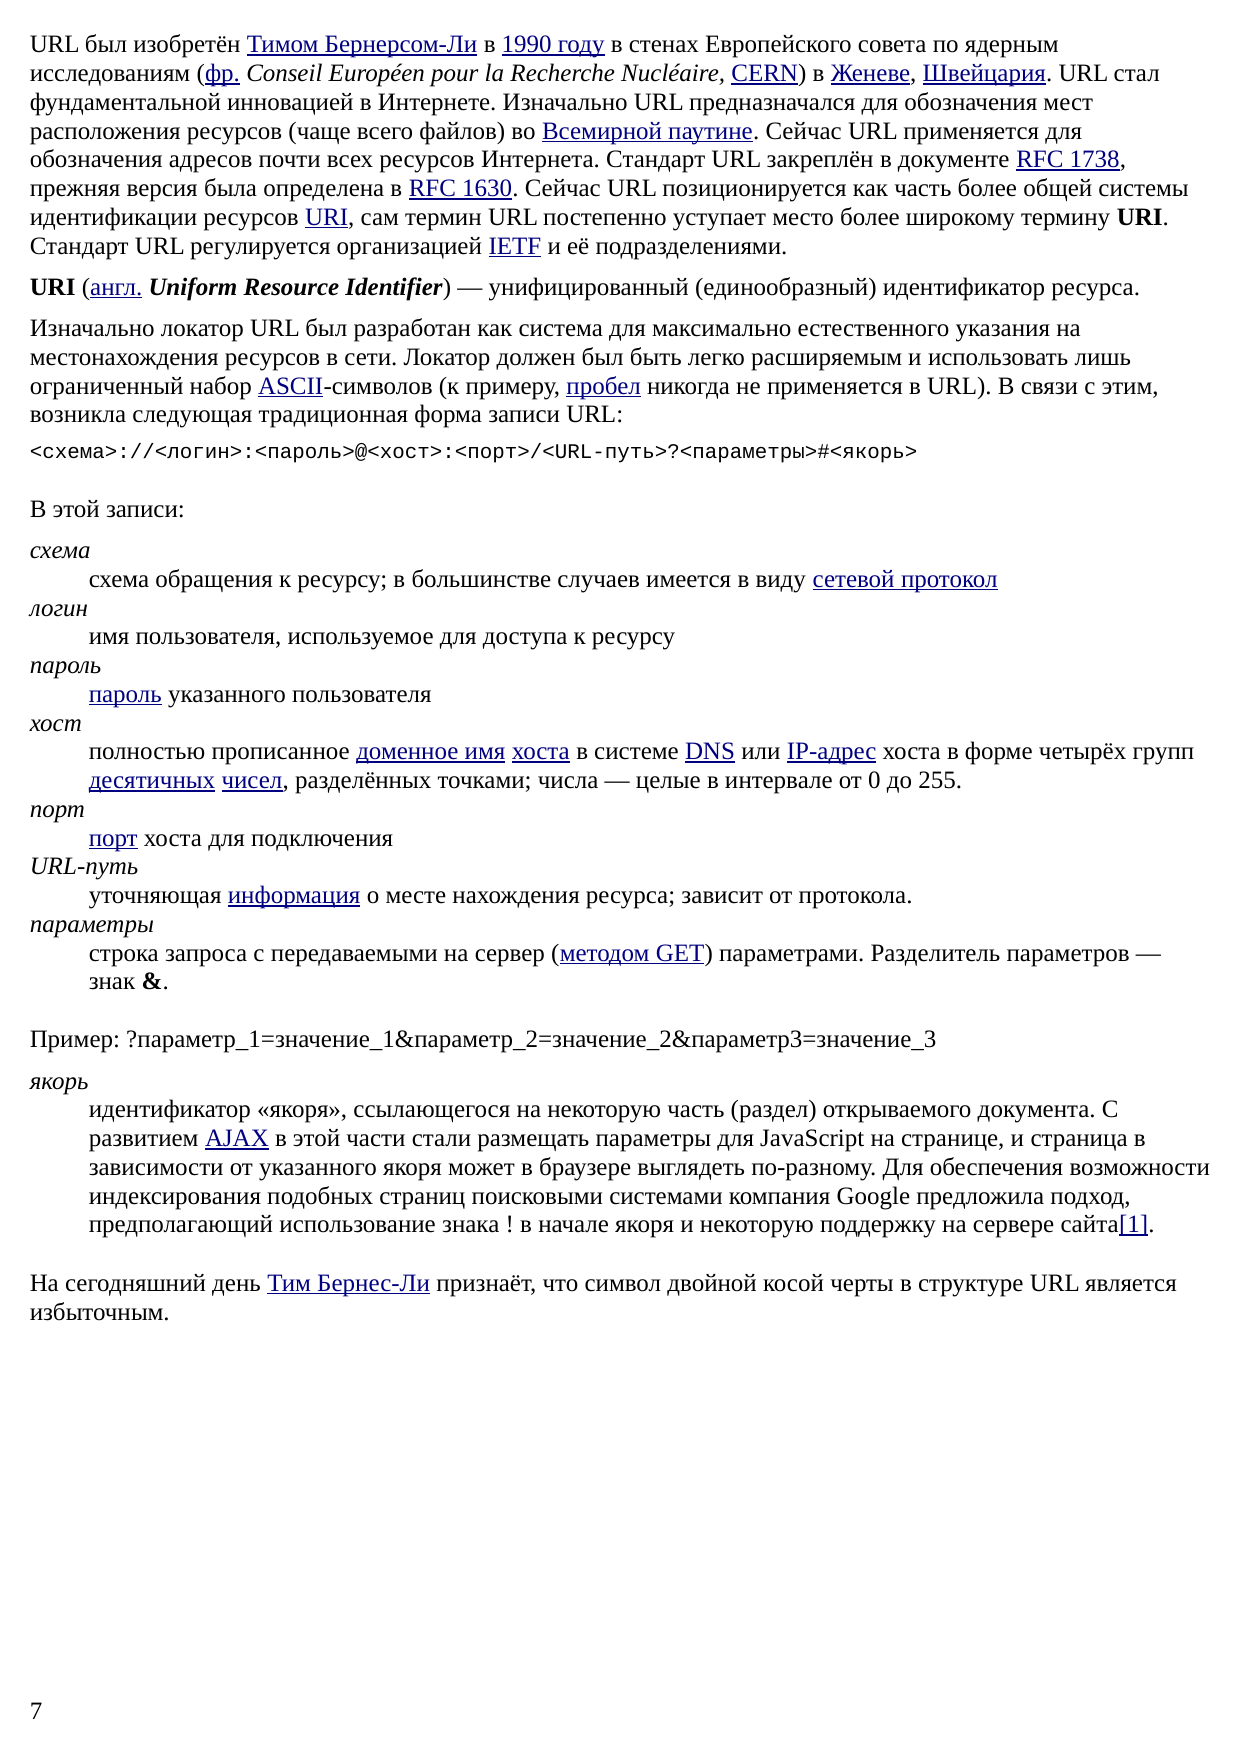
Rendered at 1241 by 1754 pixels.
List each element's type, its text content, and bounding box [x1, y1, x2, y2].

list порт хоста для подключения [88, 823, 1211, 851]
list схема обращения к ресурсу; в большинстве случаев имеется в виду сетевой протокол [88, 564, 1211, 593]
list имя пользователя, используемое для доступа к ресурсу [88, 621, 1211, 650]
text URL был изобретён Тимом Бернерсом-Ли в 1990 году в стенах Европейского совета по ядерным исследованиям (фр. Conseil Européen pour la Recherche Nucléaire, CERN) в Женеве, Швейцария. URL стал фундаментальной инновацией в Интернете. Изначально URL предназначался для обозначения мест расположения ресурсов (чаще всего файлов) во Всемирной паутине. Сейчас URL применяется для обозначения адресов почти всех ресурсов Интернета. Стандарт URL закреплён в документе RFC 1738, прежняя версия была определена в RFC 1630. Сейчас URL позиционируется как часть более общей системы идентификации ресурсов URI, сам термин URL постепенно уступает место более широкому термину URI. Стандарт URL регулируется организацией IETF и её подразделениями. [29, 29, 1211, 259]
subtitle URL-путь [29, 851, 1211, 880]
text Пример: ?параметр_1=значение_1&параметр_2=значение_2&параметр3=значение_3 [29, 1024, 1211, 1053]
subtitle пароль [29, 650, 1211, 679]
subtitle логин [29, 593, 1211, 621]
list уточняющая информация о месте нахождения ресурса; зависит от протокола. [88, 880, 1211, 909]
subtitle хост [29, 708, 1211, 736]
list идентификатор «якоря», ссылающегося на некоторую часть (раздел) открываемого документа. С развитием AJAX в этой части стали размещать параметры для JavaScript на странице, и страница в зависимости от указанного якоря может в браузере выглядеть по-разному. Для обеспечения возможности индексирования подобных страниц поисковыми системами компания Google предложила подход, предполагающий использование знака ! в начале якоря и некоторую поддержку на сервере сайта[1]. [88, 1094, 1211, 1238]
text URI (англ. Uniform Resource Identifier) — унифицированный (единообразный) идентификатор ресурса. [29, 272, 1211, 301]
text На сегодняшний день Тим Бернес-Ли признаёт, что символ двойной косой черты в структуре URL является избыточным. [29, 1268, 1211, 1325]
subtitle схема [29, 535, 1211, 564]
subtitle порт [29, 794, 1211, 823]
text <схема>://<логин>:<пароль>@<хост>:<порт>/<URL‐путь>?<параметры>#<якорь> [29, 441, 1211, 464]
text В этой записи: [29, 494, 1211, 523]
list строка запроса с передаваемыми на сервер (методом GET) параметрами. Разделитель параметров — знак &. [88, 938, 1211, 995]
list пароль указанного пользователя [88, 679, 1211, 708]
subtitle параметры [29, 909, 1211, 938]
list полностью прописанное доменное имя хоста в системе DNS или IP-адрес хоста в форме четырёх групп десятичных чисел, разделённых точками; числа — целые в интервале от 0 до 255. [88, 736, 1211, 794]
text Изначально локатор URL был разработан как система для максимально естественного указания на местонахождения ресурсов в сети. Локатор должен был быть легко расширяемым и использовать лишь ограниченный набор ASCII‐символов (к примеру, пробел никогда не применяется в URL). В связи с этим, возникла следующая традиционная форма записи URL: [29, 313, 1211, 428]
subtitle якорь [29, 1066, 1211, 1094]
